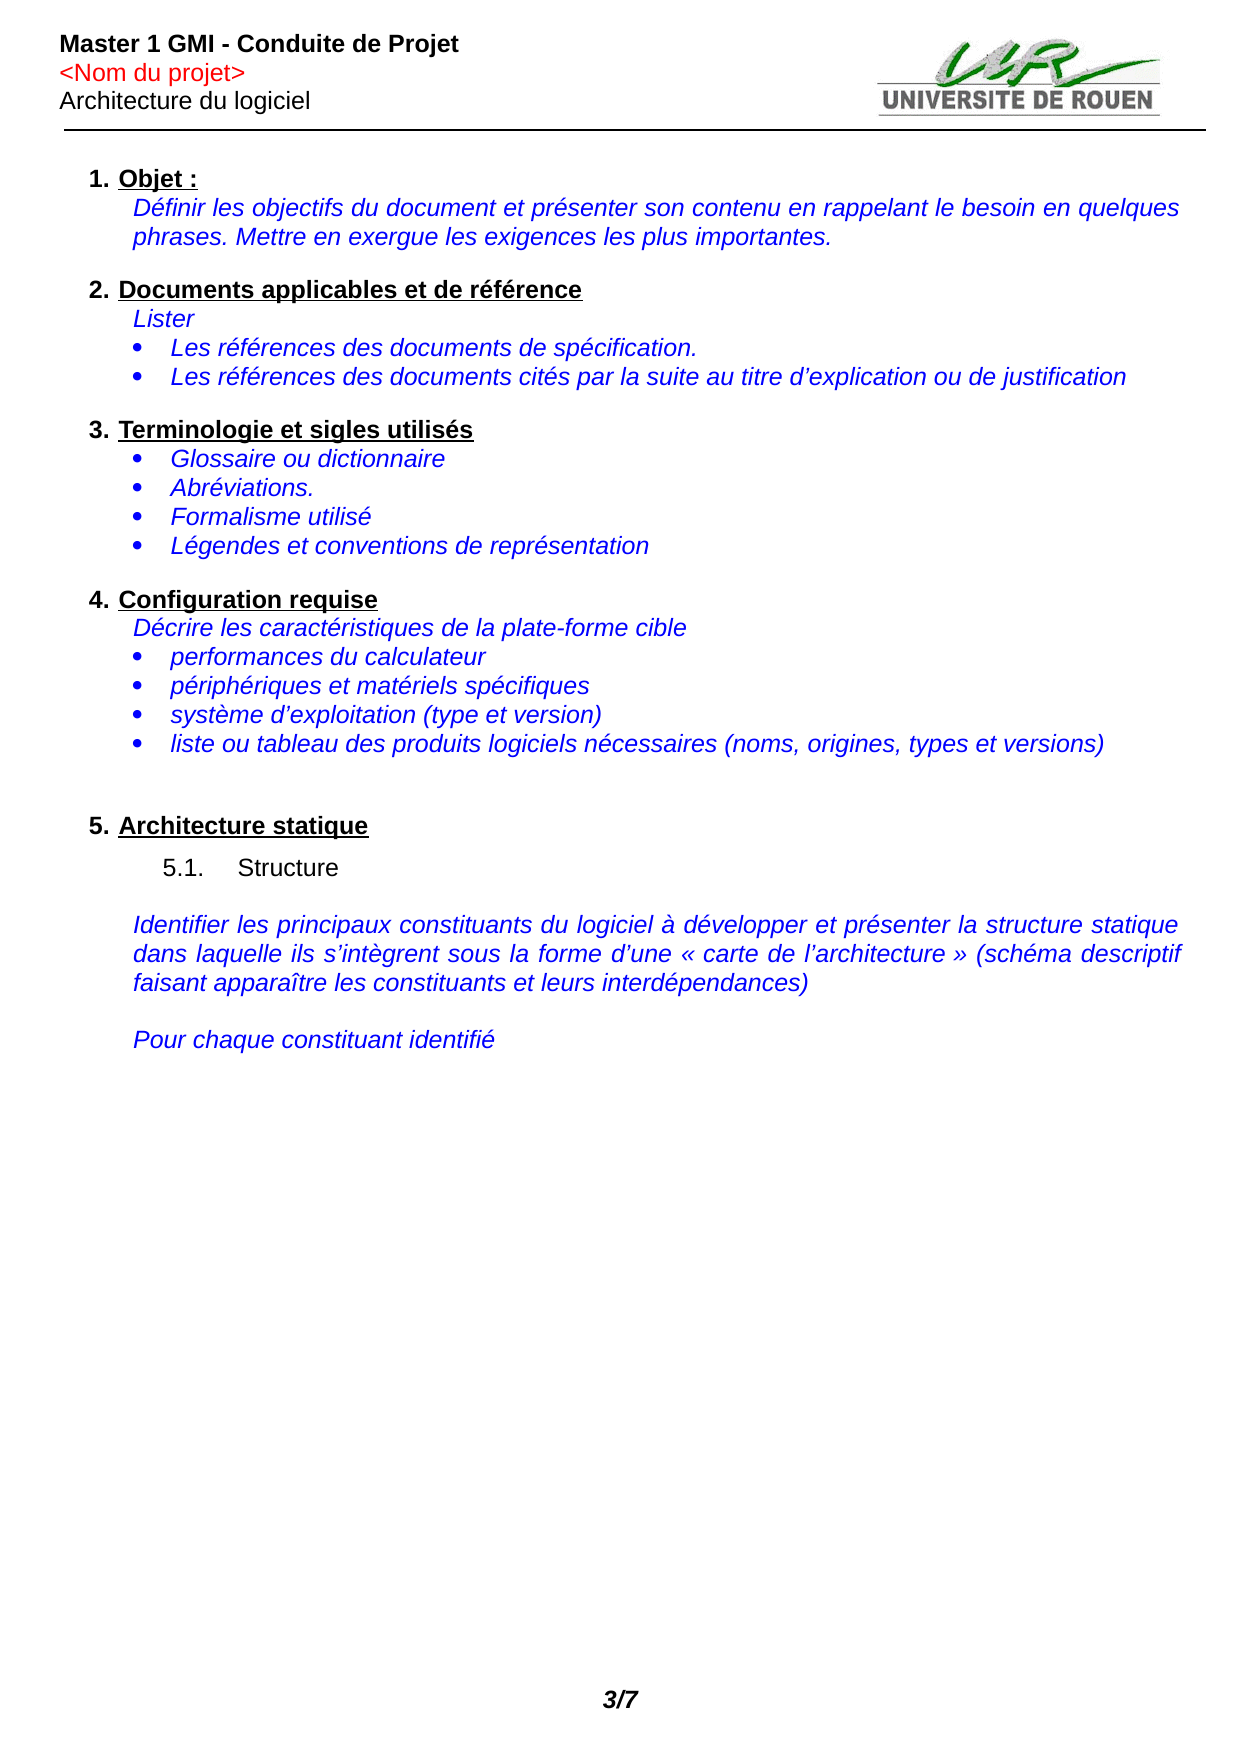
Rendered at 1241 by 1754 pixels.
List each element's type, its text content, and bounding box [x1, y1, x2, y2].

list Glossaire ou dictionnaire [133, 444, 1181, 473]
subtitle Terminologie et sigles utilisés [89, 415, 1181, 444]
list liste ou tableau des produits logiciels nécessaires (noms, origines, types et versions) [133, 729, 1181, 757]
list Légendes et conventions de représentation [133, 531, 1181, 559]
subtitle Architecture statique [89, 811, 1181, 840]
text Lister [133, 304, 1181, 333]
text Définir les objectifs du document et présenter son contenu en rappelant le besoin en quelques phrases. Mettre en exergue les exigences les plus importantes. [133, 193, 1181, 250]
subtitle Structure [162, 852, 1181, 881]
list Abréviations. [133, 473, 1181, 502]
subtitle Configuration requise [89, 584, 1181, 613]
list système d’exploitation (type et version) [133, 700, 1181, 729]
list Formalisme utilisé [133, 502, 1181, 531]
picture [872, 32, 1170, 118]
subtitle Objet : [89, 164, 1181, 193]
list Les références des documents de spécification. [133, 333, 1181, 362]
list Les références des documents cités par la suite au titre d’explication ou de justification [133, 362, 1181, 390]
subtitle Documents applicables et de référence [89, 275, 1181, 304]
text Décrire les caractéristiques de la plate-forme cible [133, 613, 1181, 642]
text Identifier les principaux constituants du logiciel à développer et présenter la structure statique dans laquelle ils s’intègrent sous la forme d’une « carte de l’architecture » (schéma descriptif faisant apparaître les constituants et leurs interdépendances) [133, 910, 1181, 996]
list performances du calculateur [133, 642, 1181, 671]
text Pour chaque constituant identifié [133, 1025, 1181, 1054]
list périphériques et matériels spécifiques [133, 671, 1181, 700]
